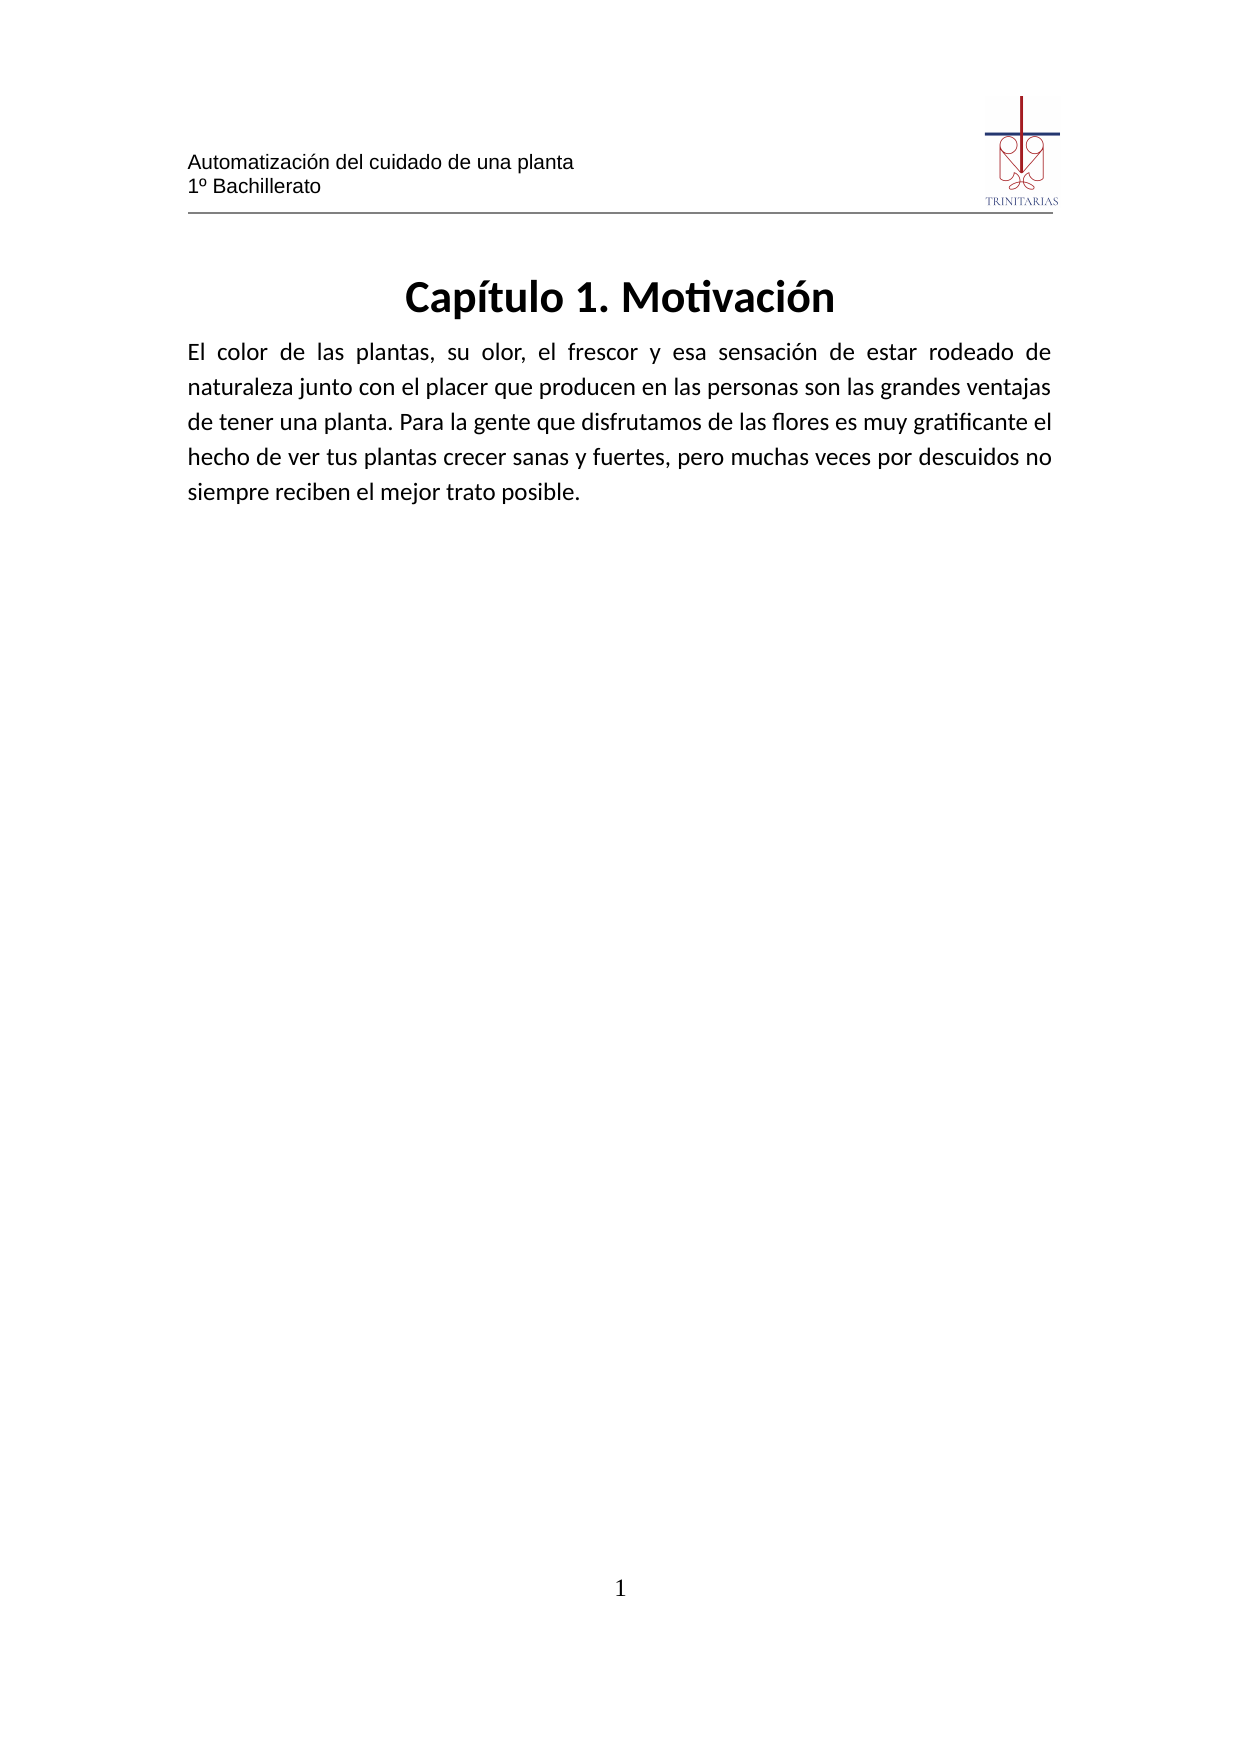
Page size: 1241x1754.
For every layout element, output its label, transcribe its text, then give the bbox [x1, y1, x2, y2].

text El color de las plantas, su olor, el frescor y esa sensación de estar rodeado de naturaleza junto con el placer que producen en las personas son las grandes ventajas de tener una planta. Para la gente que disfrutamos de las flores es muy gratificante el hecho de ver tus plantas crecer sanas y fuertes, pero muchas veces por descuidos no siempre reciben el mejor trato posible. [187, 336, 1053, 507]
subtitle Motivación [187, 268, 1053, 324]
picture [984, 96, 1061, 208]
